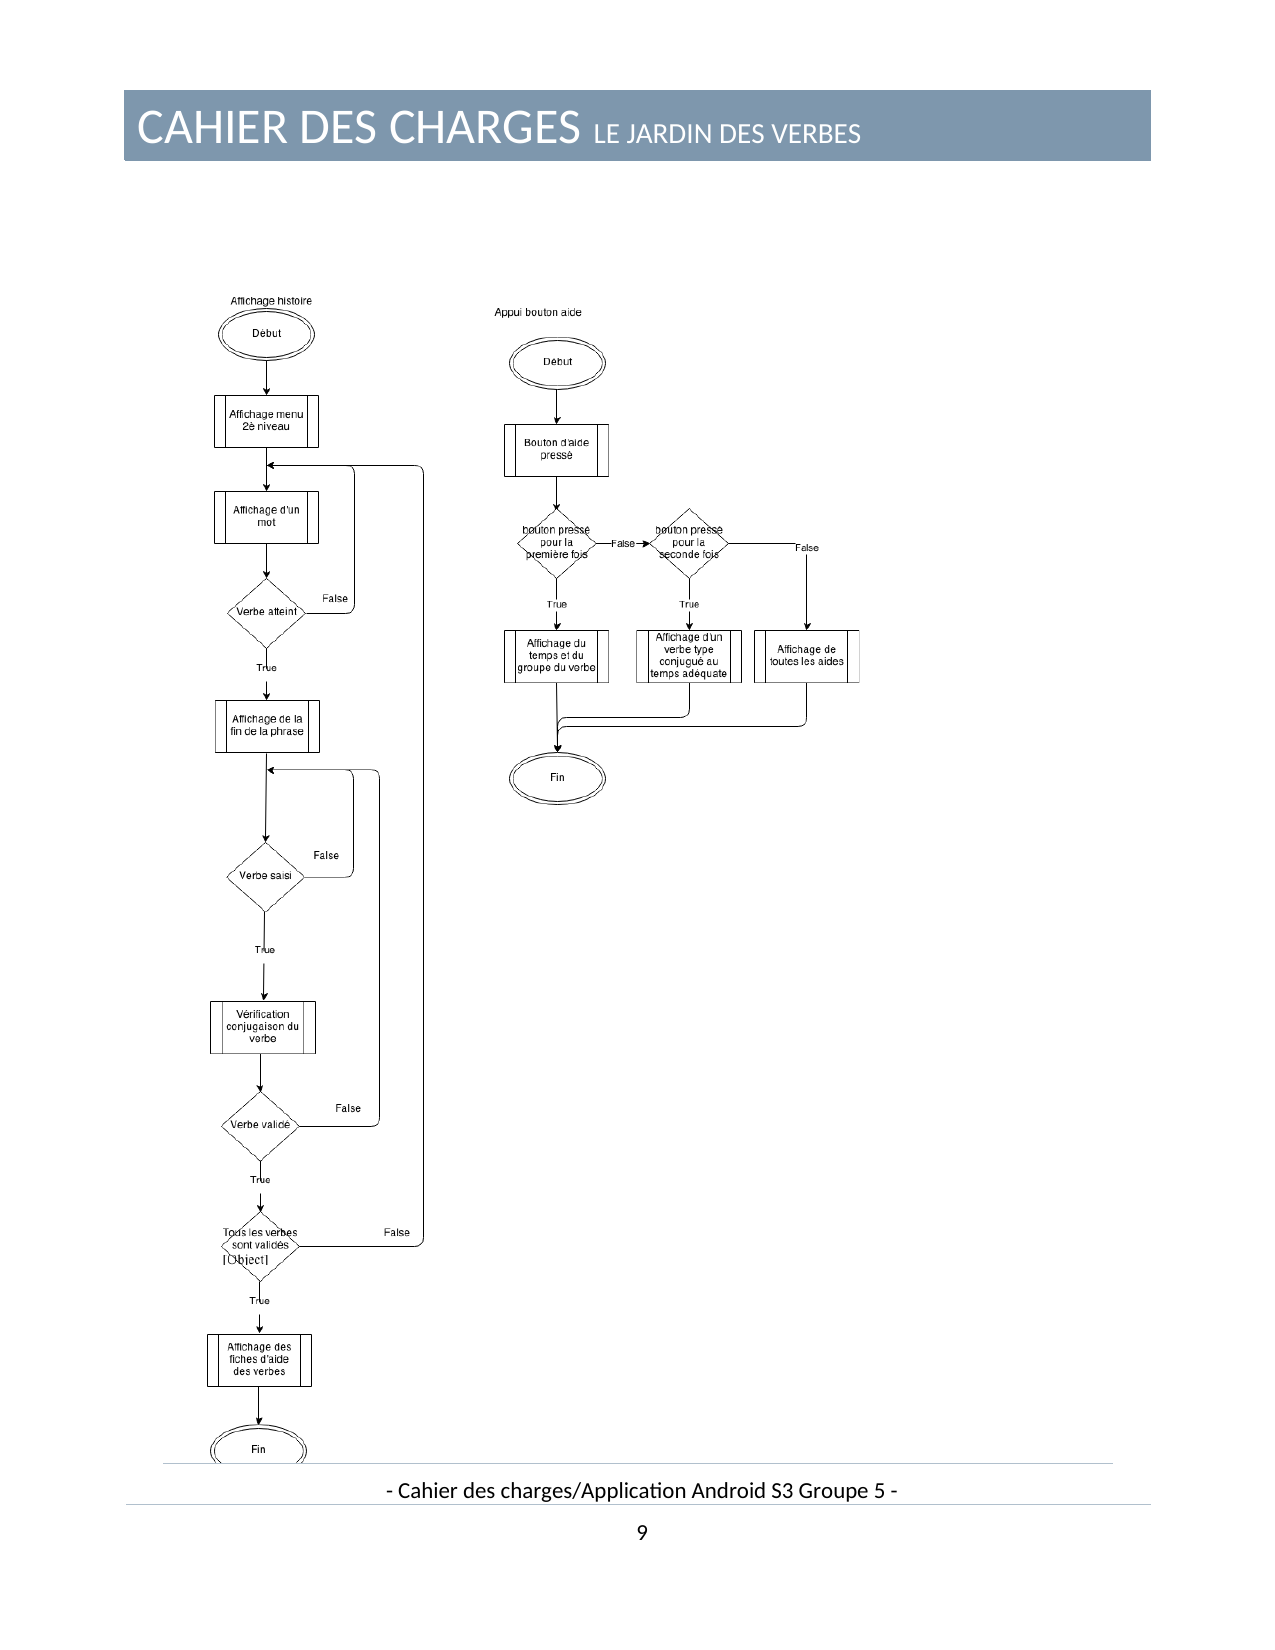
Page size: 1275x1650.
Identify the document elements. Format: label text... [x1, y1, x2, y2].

text Une fois l’histoire terminée, il revient sur l’interface de choix d’histoire où il peut choisir de continuer sa progression en s’attaquant à une histoire nouvellement débloquée. Sur tous les menus, l’utilisateur peut cliquer sur l’icône ‘Menu’ pour revenir au choix des profils. [162, 262, 1113, 1462]
